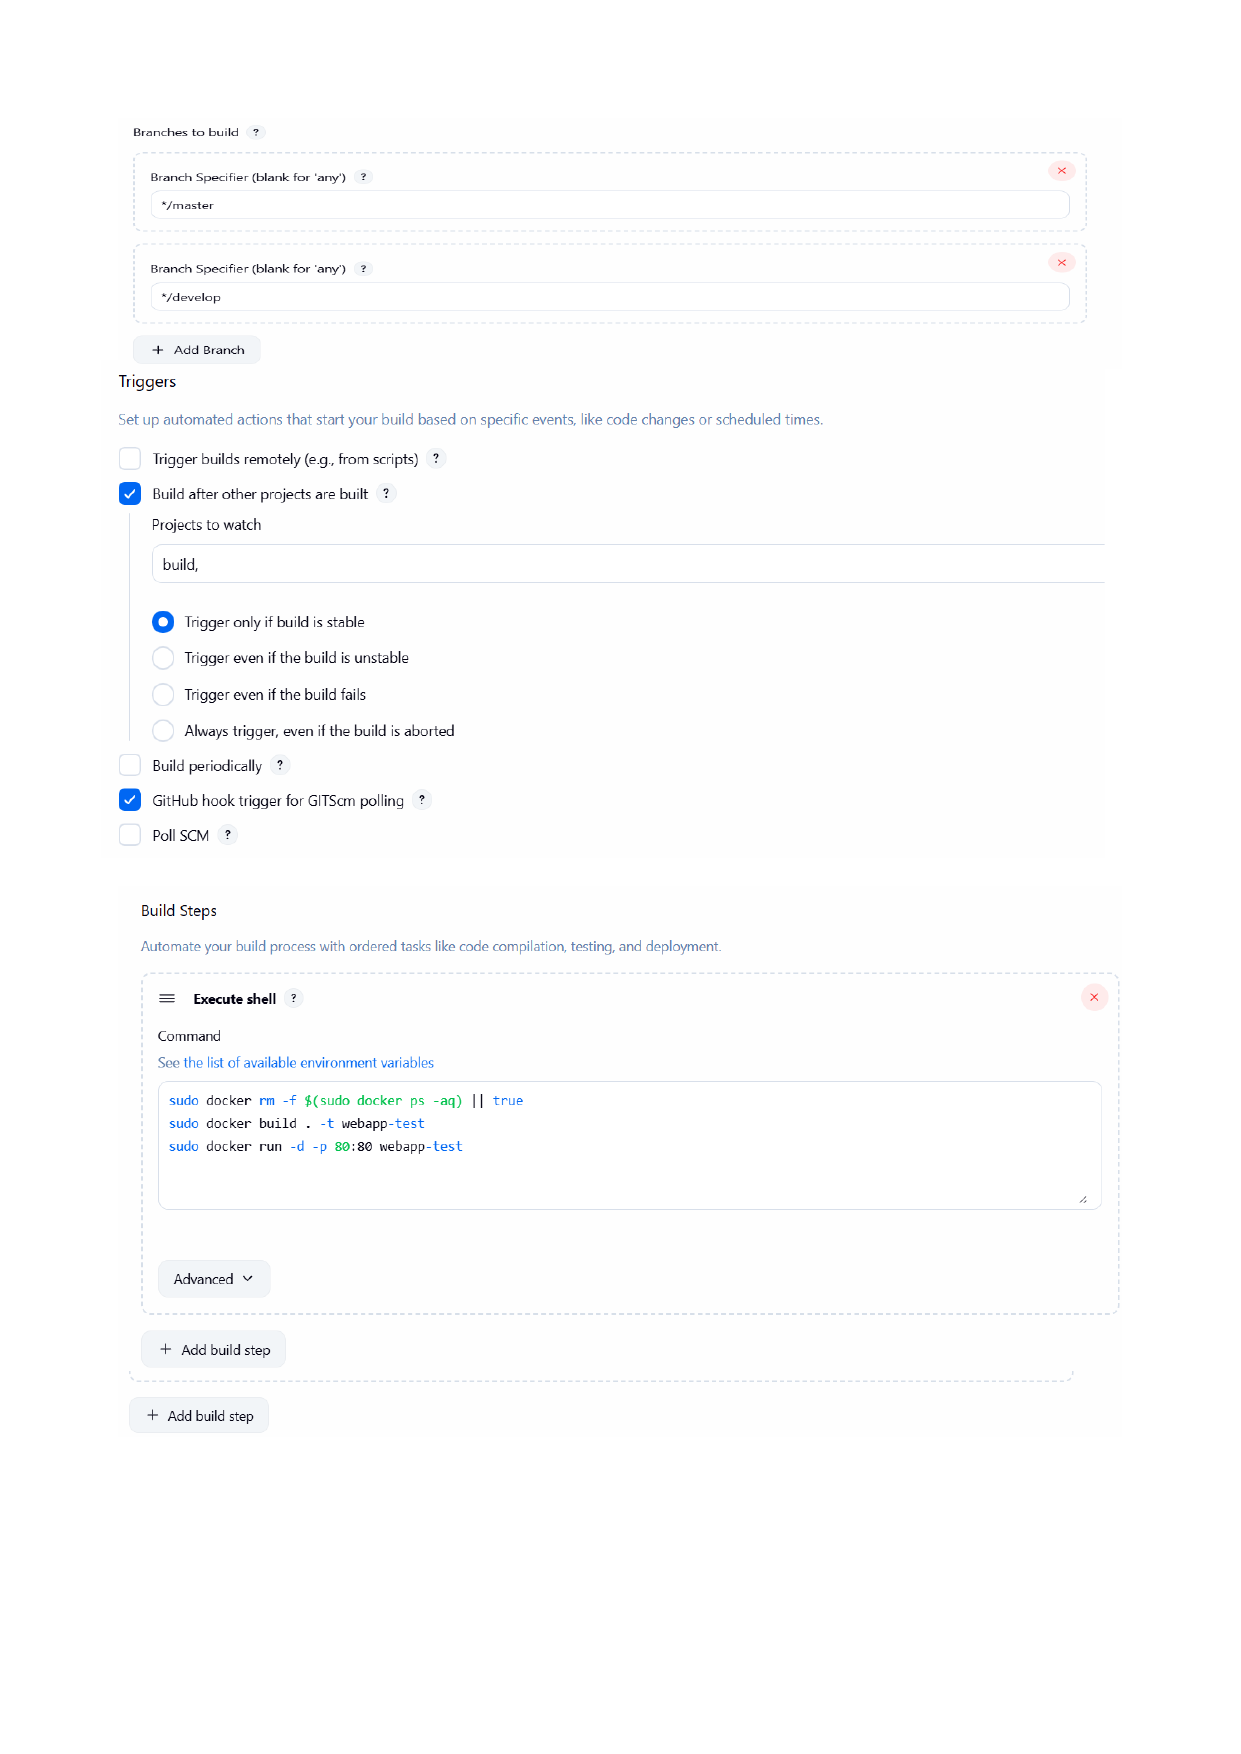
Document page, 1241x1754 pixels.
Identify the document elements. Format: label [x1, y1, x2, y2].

picture [118, 886, 1123, 1437]
picture [100, 118, 1123, 858]
